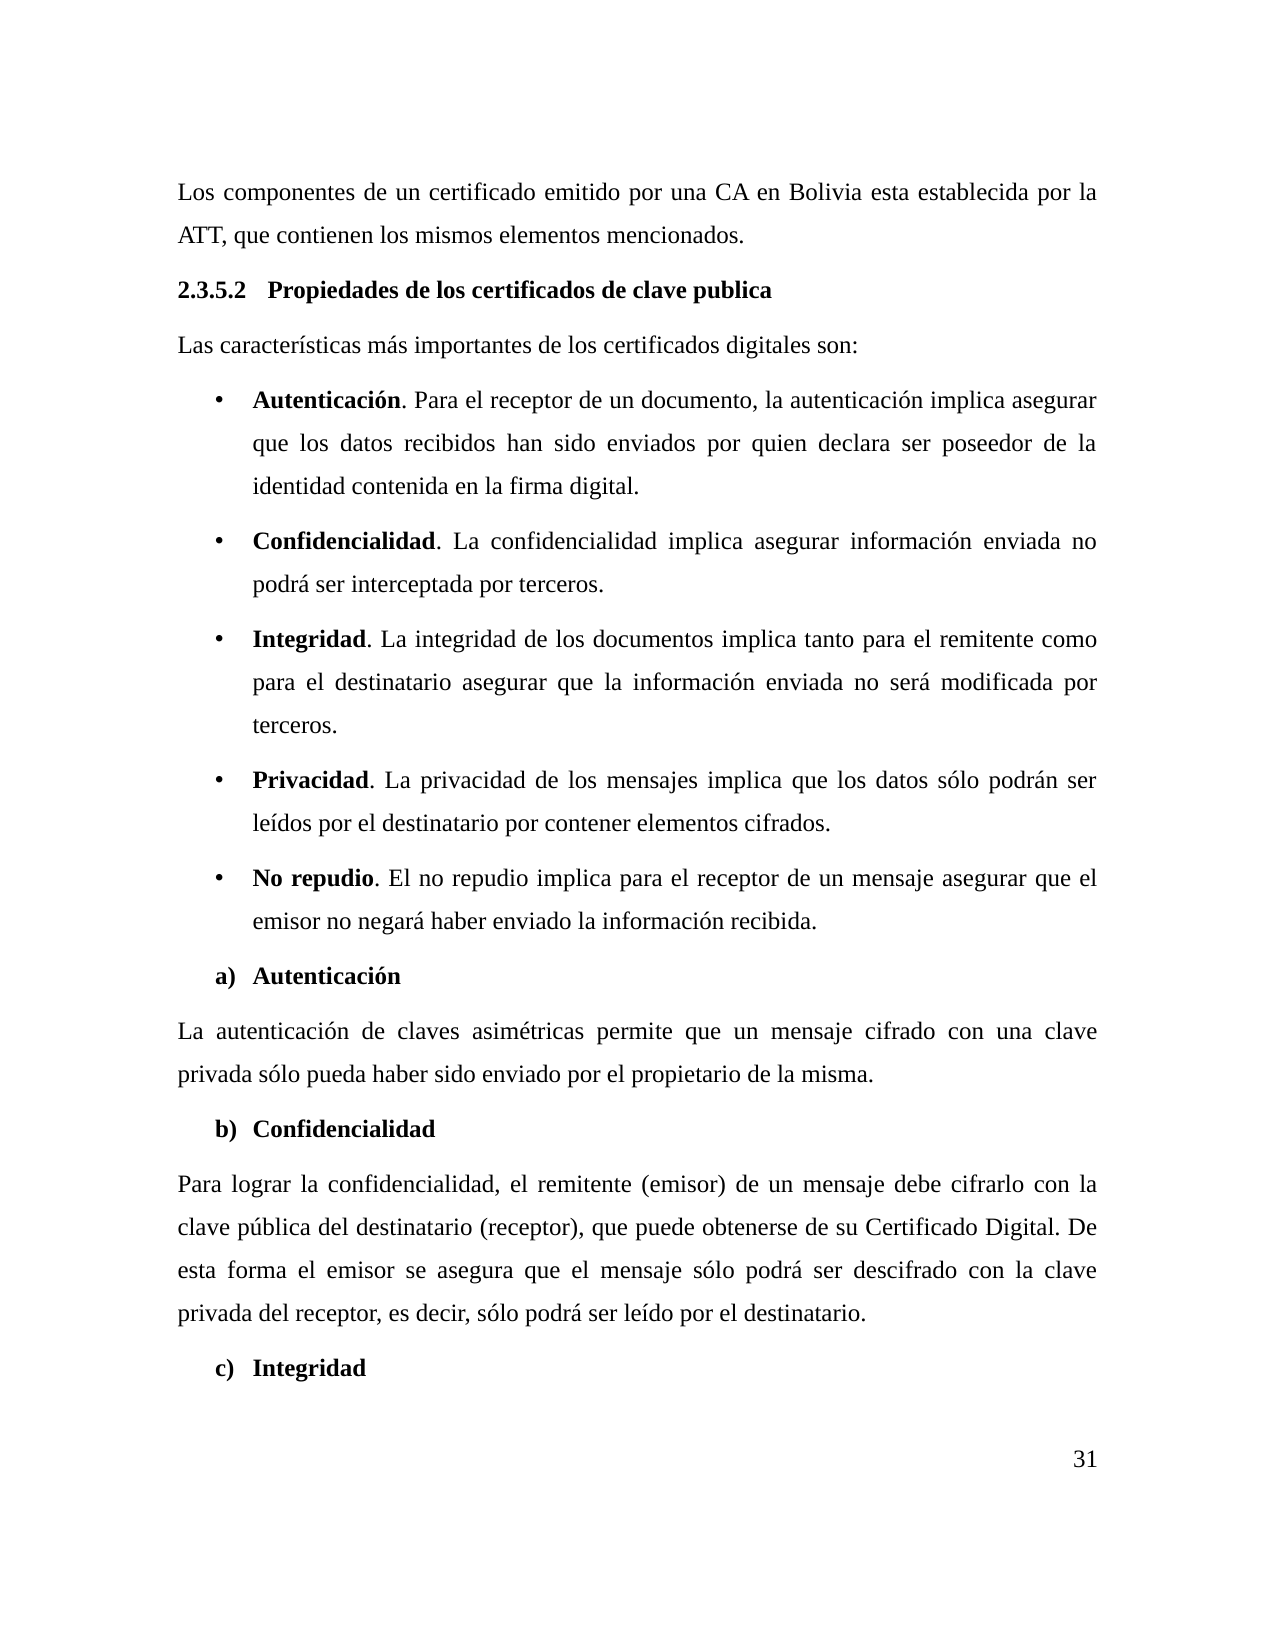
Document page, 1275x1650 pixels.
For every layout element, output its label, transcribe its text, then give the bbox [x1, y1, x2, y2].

list Autenticación [215, 961, 1098, 990]
text La autenticación de claves asimétricas permite que un mensaje cifrado con una clave privada sólo pueda haber sido enviado por el propietario de la misma. [177, 1016, 1098, 1088]
text Para lograr la confidencialidad, el remitente (emisor) de un mensaje debe cifrarlo con la clave pública del destinatario (receptor), que puede obtenerse de su Certificado Digital. De esta forma el emisor se asegura que el mensaje sólo podrá ser descifrado con la clave privada del receptor, es decir, sólo podrá ser leído por el destinatario. [177, 1169, 1098, 1327]
list No repudio. El no repudio implica para el receptor de un mensaje asegurar que el emisor no negará haber enviado la información recibida. [215, 863, 1098, 935]
list Integridad [215, 1353, 1098, 1382]
list Privacidad. La privacidad de los mensajes implica que los datos sólo podrán ser leídos por el destinatario por contener elementos cifrados. [215, 765, 1098, 837]
subtitle Propiedades de los certificados de clave publica [177, 275, 1098, 304]
text Los componentes de un certificado emitido por una CA en Bolivia esta establecida por la ATT, que contienen los mismos elementos mencionados. [177, 177, 1098, 249]
list Integridad. La integridad de los documentos implica tanto para el remitente como para el destinatario asegurar que la información enviada no será modificada por terceros. [215, 624, 1098, 739]
text Las características más importantes de los certificados digitales son: [177, 330, 1098, 359]
list Confidencialidad. La confidencialidad implica asegurar información enviada no podrá ser interceptada por terceros. [215, 526, 1098, 598]
list Confidencialidad [215, 1114, 1098, 1143]
list Autenticación. Para el receptor de un documento, la autenticación implica asegurar que los datos recibidos han sido enviados por quien declara ser poseedor de la identidad contenida en la firma digital. [215, 385, 1098, 500]
